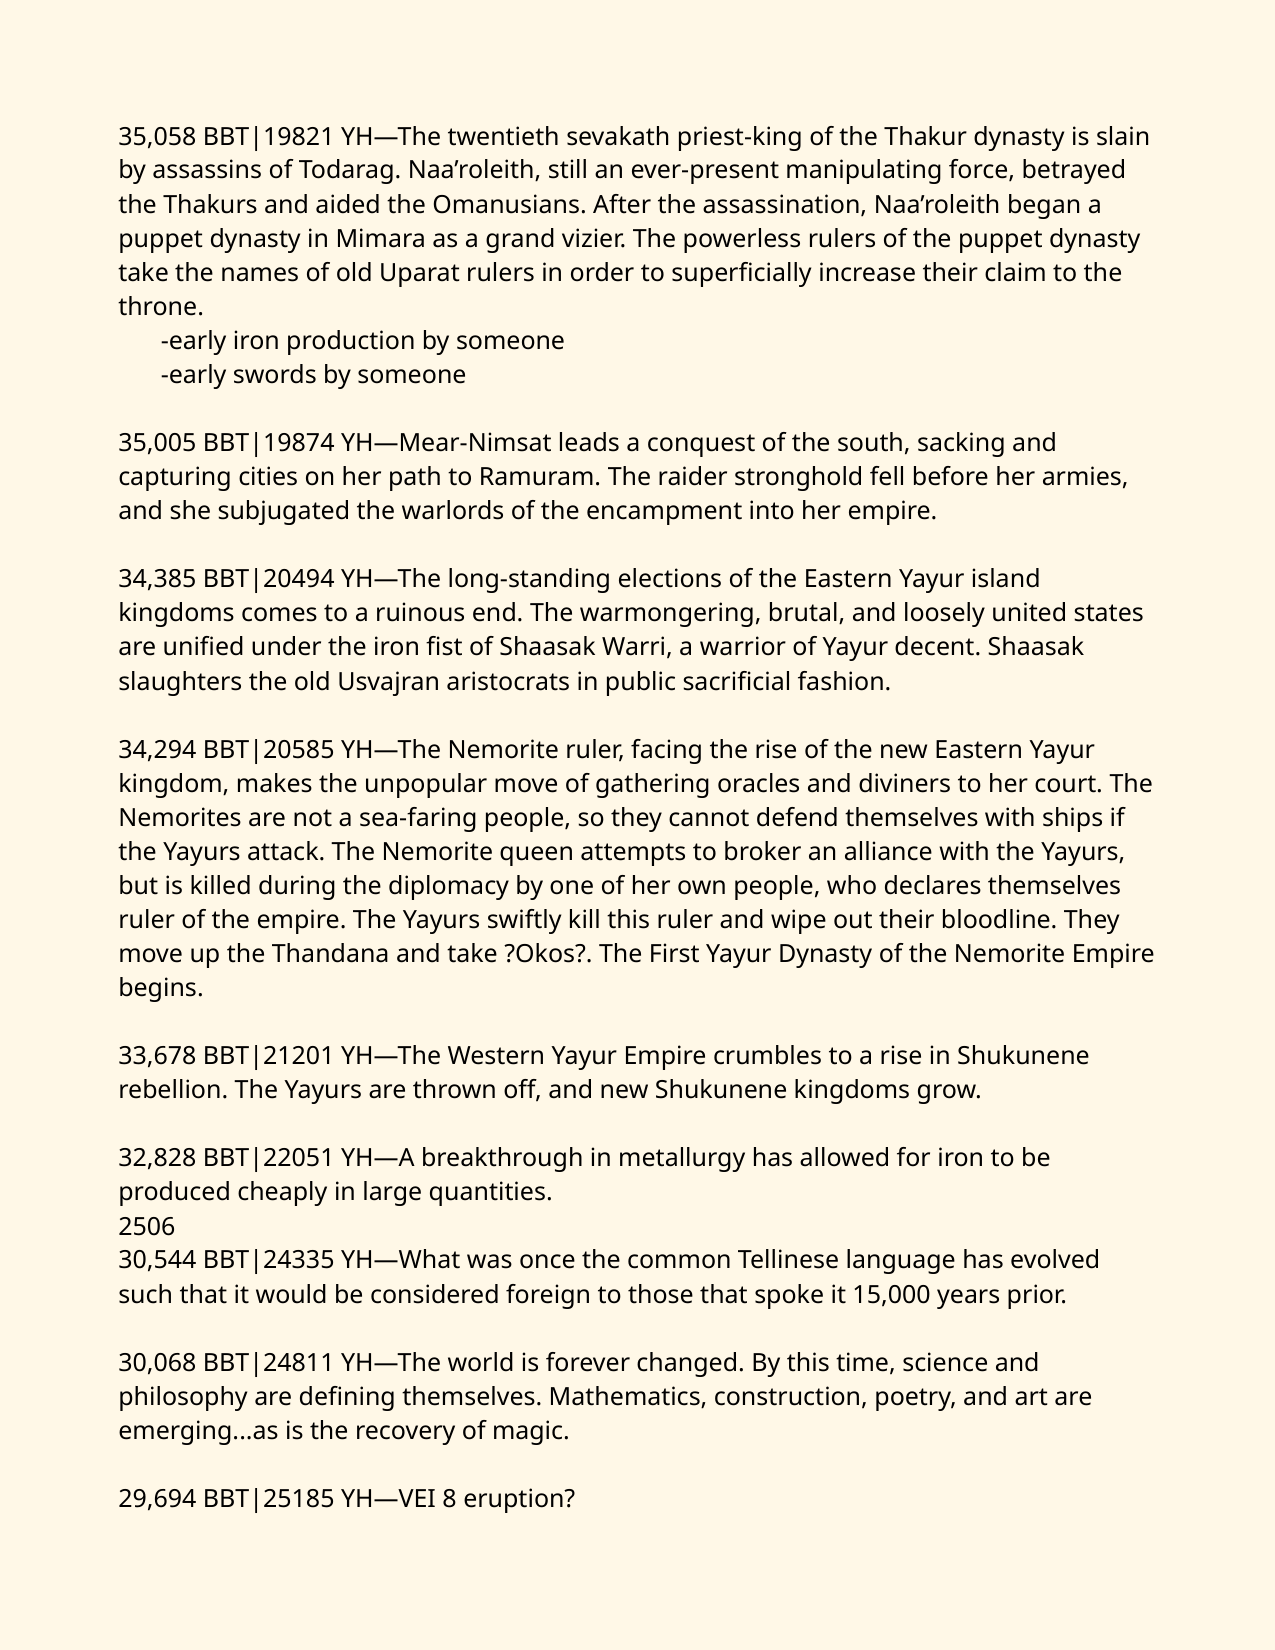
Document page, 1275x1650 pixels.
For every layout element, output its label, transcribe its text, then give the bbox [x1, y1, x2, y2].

text 2506 [118, 1208, 1157, 1242]
text -early swords by someone [118, 357, 1157, 391]
text 30,068 BBT|24811 YH—The world is forever changed. By this time, science and philosophy are defining themselves. Mathematics, construction, poetry, and art are emerging...as is the recovery of magic. [118, 1344, 1157, 1447]
text 34,385 BBT|20494 YH—The long-standing elections of the Eastern Yayur island kingdoms comes to a ruinous end. The warmongering, brutal, and loosely united states are unified under the iron fist of Shaasak Warri, a warrior of Yayur decent. Shaasak slaughters the old Usvajran aristocrats in public sacrificial fashion. [118, 561, 1157, 697]
text 34,294 BBT|20585 YH—The Nemorite ruler, facing the rise of the new Eastern Yayur kingdom, makes the unpopular move of gathering oracles and diviners to her court. The Nemorites are not a sea-faring people, so they cannot defend themselves with ships if the Yayurs attack. The Nemorite queen attempts to broker an alliance with the Yayurs, but is killed during the diplomacy by one of her own people, who declares themselves ruler of the empire. The Yayurs swiftly kill this ruler and wipe out their bloodline. They move up the Thandana and take ?Okos?. The First Yayur Dynasty of the Nemorite Empire begins. [118, 731, 1157, 1004]
text -early iron production by someone [118, 322, 1157, 357]
text 32,828 BBT|22051 YH—A breakthrough in metallurgy has allowed for iron to be produced cheaply in large quantities. [118, 1140, 1157, 1208]
text 29,694 BBT|25185 YH—VEI 8 eruption? [118, 1481, 1157, 1515]
text 33,678 BBT|21201 YH—The Western Yayur Empire crumbles to a rise in Shukunene rebellion. The Yayurs are thrown off, and new Shukunene kingdoms grow. [118, 1038, 1157, 1106]
text 35,005 BBT|19874 YH—Mear-Nimsat leads a conquest of the south, sacking and capturing cities on her path to Ramuram. The raider stronghold fell before her armies, and she subjugated the warlords of the encampment into her empire. [118, 425, 1157, 527]
text 30,544 BBT|24335 YH—What was once the common Tellinese language has evolved such that it would be considered foreign to those that spoke it 15,000 years prior. [118, 1242, 1157, 1310]
text 35,058 BBT|19821 YH—The twentieth sevakath priest-king of the Thakur dynasty is slain by assassins of Todarag. Naa’roleith, still an ever-present manipulating force, betrayed the Thakurs and aided the Omanusians. After the assassination, Naa’roleith began a puppet dynasty in Mimara as a grand vizier. The powerless rulers of the puppet dynasty take the names of old Uparat rulers in order to superficially increase their claim to the throne. [118, 118, 1157, 322]
